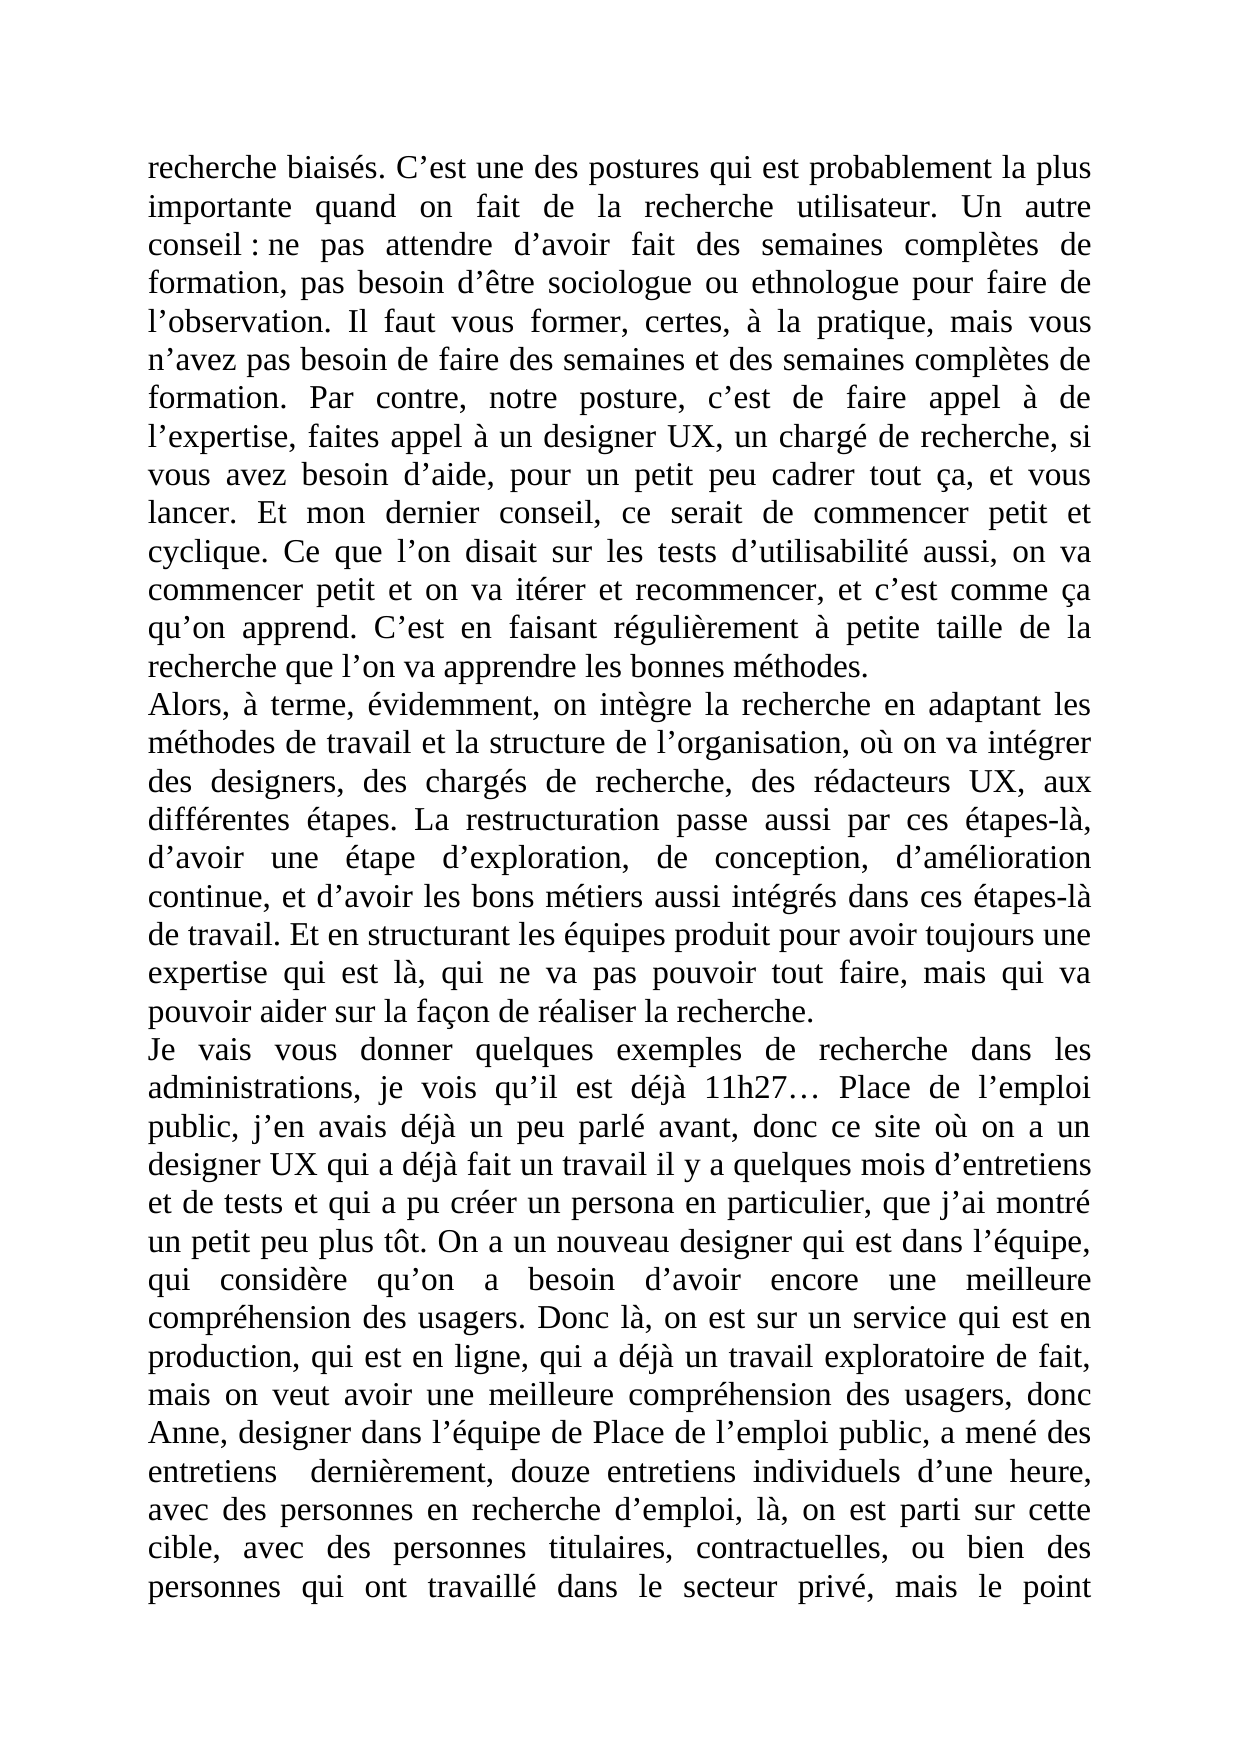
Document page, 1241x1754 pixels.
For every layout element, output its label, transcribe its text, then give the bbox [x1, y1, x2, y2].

text recherche biaisés. C’est une des postures qui est probablement la plus importante quand on fait de la recherche utilisateur. Un autre conseil : ne pas attendre d’avoir fait des semaines complètes de formation, pas besoin d’être sociologue ou ethnologue pour faire de l’observation. Il faut vous former, certes, à la pratique, mais vous n’avez pas besoin de faire des semaines et des semaines complètes de formation. Par contre, notre posture, c’est de faire appel à de l’expertise, faites appel à un designer UX, un chargé de recherche, si vous avez besoin d’aide, pour un petit peu cadrer tout ça, et vous lancer. Et mon dernier conseil, ce serait de commencer petit et cyclique. Ce que l’on disait sur les tests d’utilisabilité aussi, on va commencer petit et on va itérer et recommencer, et c’est comme ça qu’on apprend. C’est en faisant régulièrement à petite taille de la recherche que l’on va apprendre les bonnes méthodes. [148, 148, 1093, 684]
text Je vais vous donner quelques exemples de recherche dans les administrations, je vois qu’il est déjà 11h27… Place de l’emploi public, j’en avais déjà un peu parlé avant, donc ce site où on a un designer UX qui a déjà fait un travail il y a quelques mois d’entretiens et de tests et qui a pu créer un persona en particulier, que j’ai montré un petit peu plus tôt. On a un nouveau designer qui est dans l’équipe, qui considère qu’on a besoin d’avoir encore une meilleure compréhension des usagers. Donc là, on est sur un service qui est en production, qui est en ligne, qui a déjà un travail exploratoire de fait, mais on veut avoir une meilleure compréhension des usagers, donc Anne, designer dans l’équipe de Place de l’emploi public, a mené des entretiens dernièrement, douze entretiens individuels d’une heure, avec des personnes en recherche d’emploi, là, on est parti sur cette cible, avec des personnes titulaires, contractuelles, ou bien des personnes qui ont travaillé dans le secteur privé, mais le point [148, 1029, 1093, 1604]
text Alors, à terme, évidemment, on intègre la recherche en adaptant les méthodes de travail et la structure de l’organisation, où on va intégrer des designers, des chargés de recherche, des rédacteurs UX, aux différentes étapes. La restructuration passe aussi par ces étapes-là, d’avoir une étape d’exploration, de conception, d’amélioration continue, et d’avoir les bons métiers aussi intégrés dans ces étapes-là de travail. Et en structurant les équipes produit pour avoir toujours une expertise qui est là, qui ne va pas pouvoir tout faire, mais qui va pouvoir aider sur la façon de réaliser la recherche. [148, 684, 1093, 1029]
